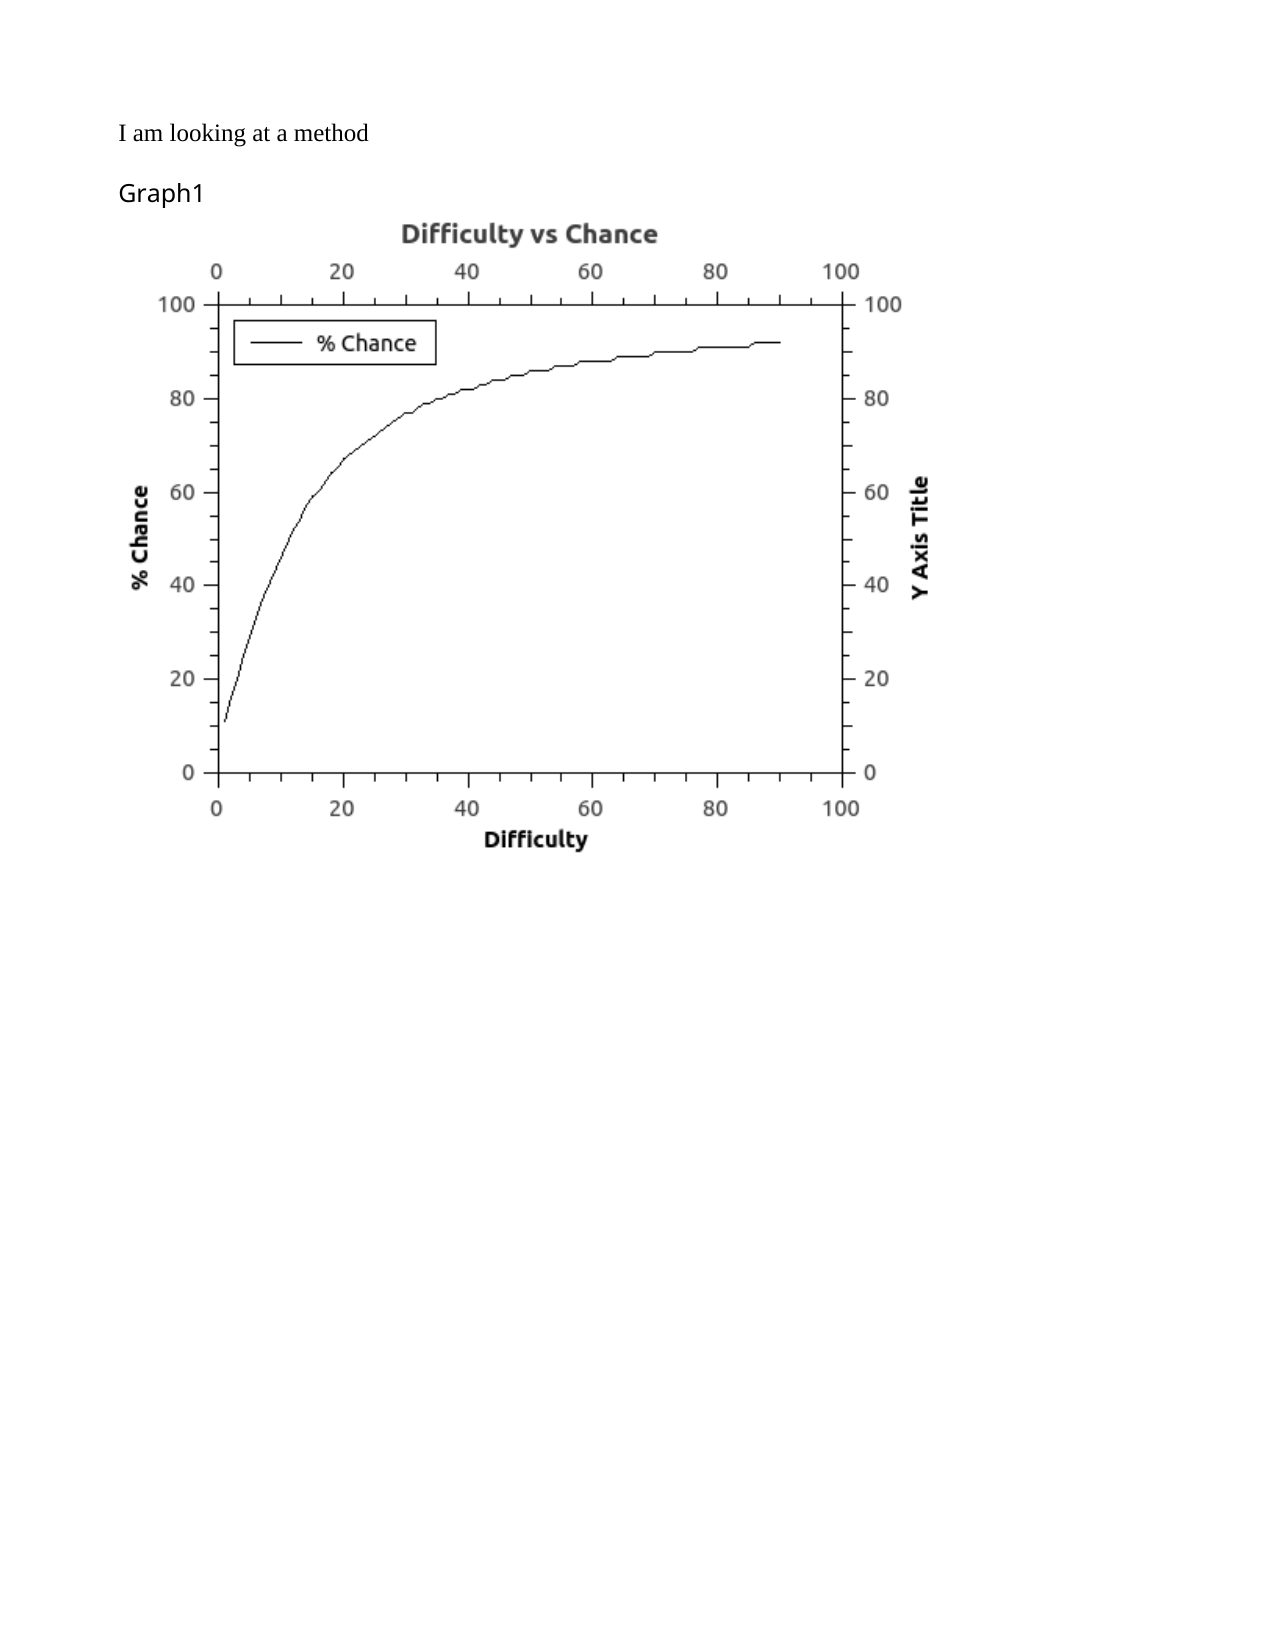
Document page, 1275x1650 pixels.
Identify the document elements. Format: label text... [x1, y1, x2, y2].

picture [118, 209, 942, 868]
text I am looking at a method [118, 118, 1157, 147]
text Graph1 [118, 176, 1157, 210]
